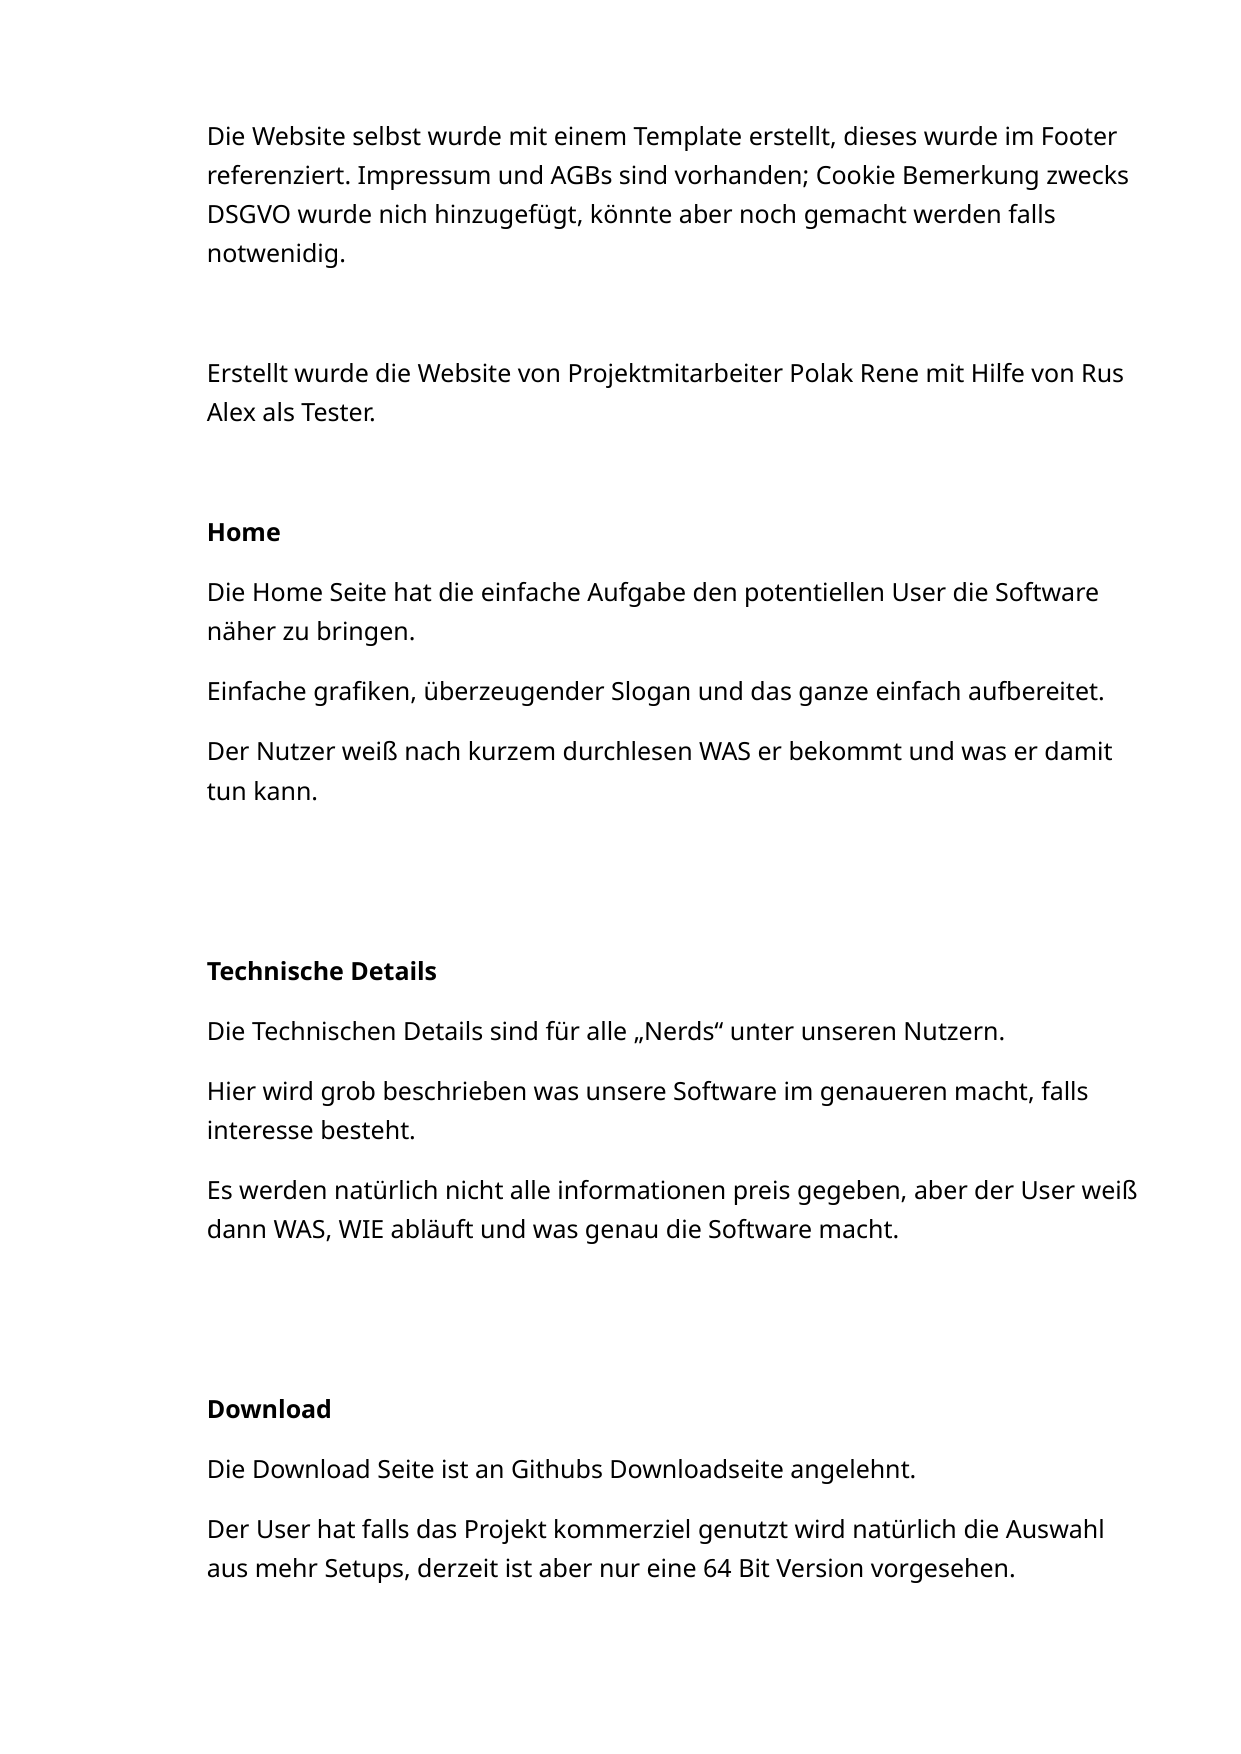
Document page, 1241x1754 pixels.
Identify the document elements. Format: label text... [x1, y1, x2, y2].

text Der Nutzer weiß nach kurzem durchlesen WAS er bekommt und was er damit tun kann. [207, 734, 1152, 807]
text Es werden natürlich nicht alle informationen preis gegeben, aber der User weiß dann WAS, WIE abläuft und was genau die Software macht. [207, 1172, 1152, 1246]
text Die Website selbst wurde mit einem Template erstellt, dieses wurde im Footer referenziert. Impressum und AGBs sind vorhanden; Cookie Bemerkung zwecks DSGVO wurde nich hinzugefügt, könnte aber noch gemacht werden falls notwenidig. [207, 118, 1152, 270]
text Der User hat falls das Projekt kommerziel genutzt wird natürlich die Auswahl aus mehr Setups, derzeit ist aber nur eine 64 Bit Version vorgesehen. [207, 1511, 1152, 1585]
text Einfache grafiken, überzeugender Slogan und das ganze einfach aufbereitet. [207, 674, 1152, 708]
text Technische Details [207, 953, 1152, 987]
text Die Download Seite ist an Githubs Downloadseite angelehnt. [207, 1451, 1152, 1486]
text Home [207, 515, 1152, 549]
text Die Home Seite hat die einfache Aufgabe den potentiellen User die Software näher zu bringen. [207, 575, 1152, 648]
text Hier wird grob beschrieben was unsere Software im genaueren macht, falls interesse besteht. [207, 1073, 1152, 1146]
text Download [207, 1391, 1152, 1426]
text Erstellt wurde die Website von Projektmitarbeiter Polak Rene mit Hilfe von Rus Alex als Tester. [207, 356, 1152, 429]
text Die Technischen Details sind für alle „Nerds“ unter unseren Nutzern. [207, 1013, 1152, 1047]
